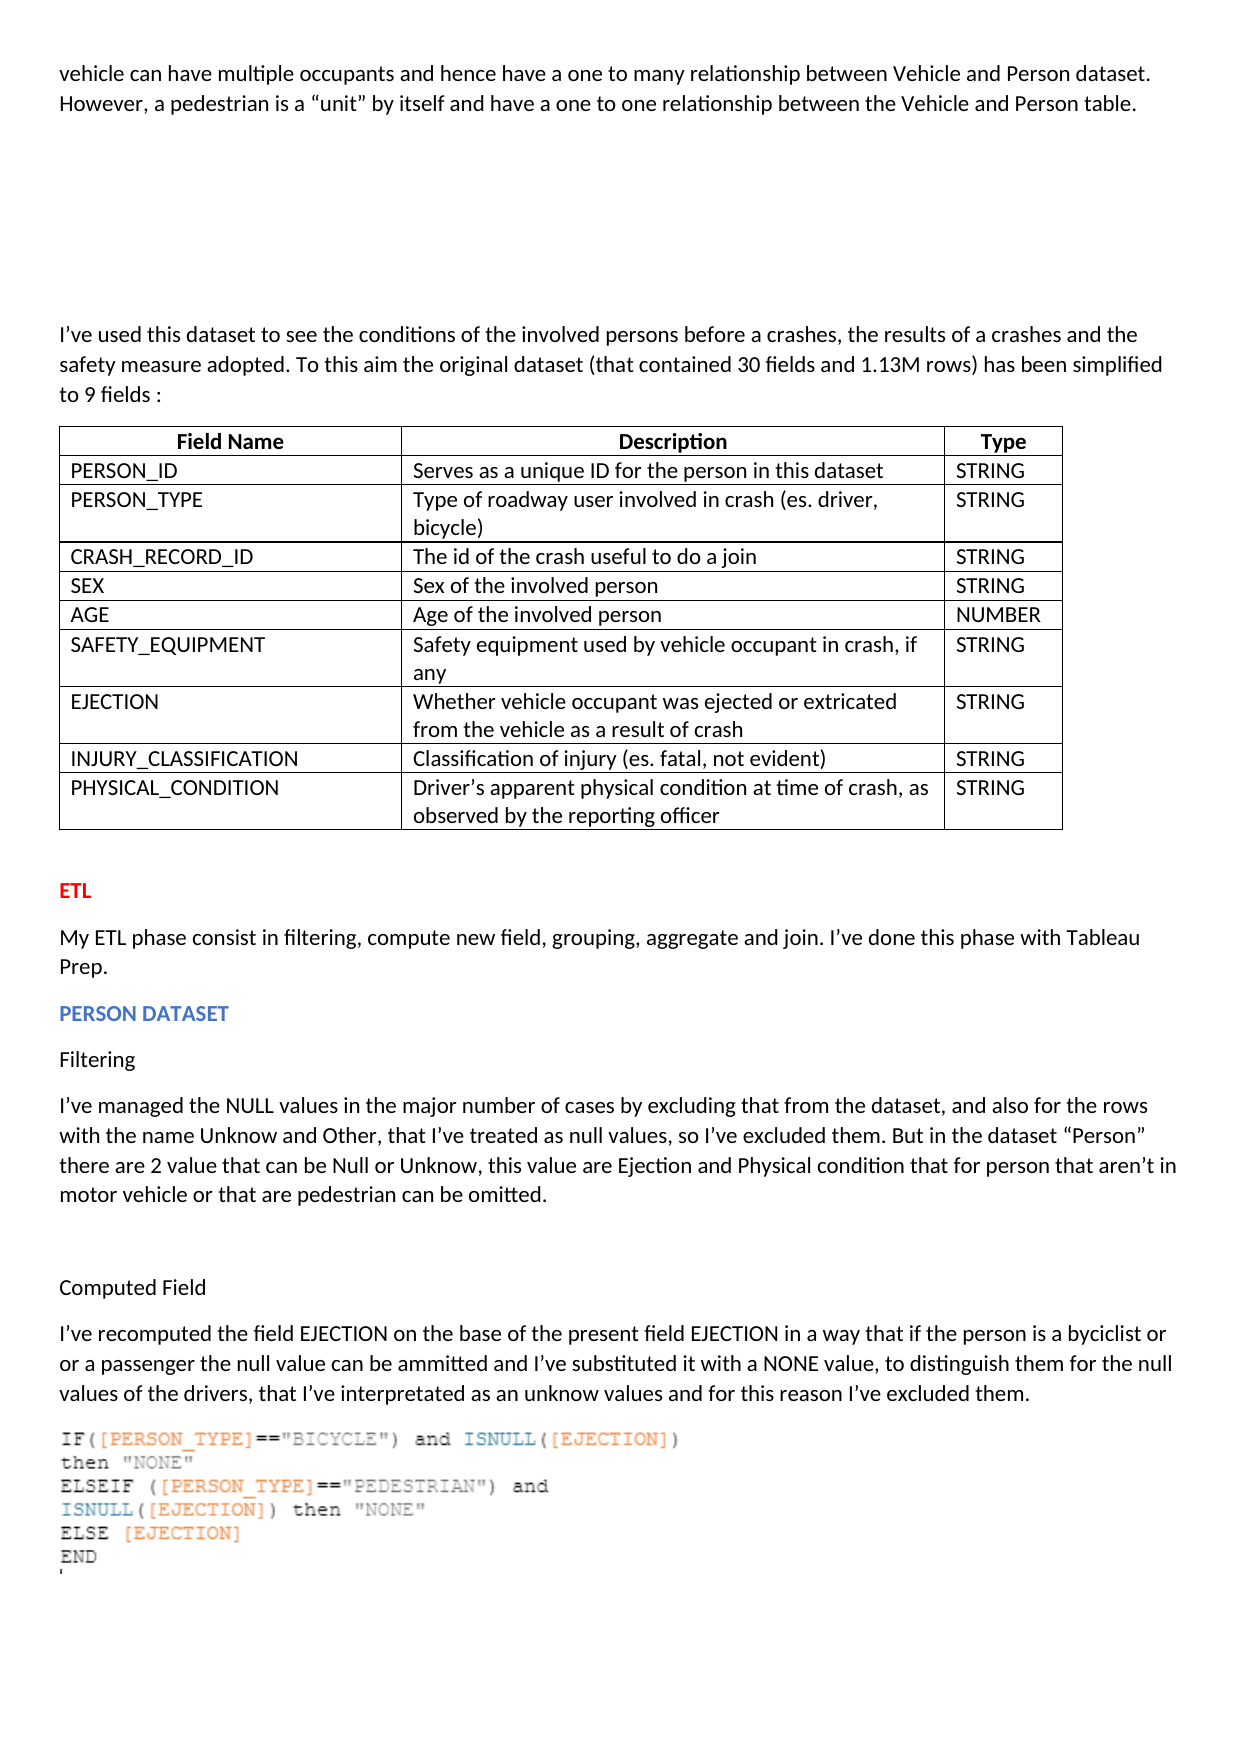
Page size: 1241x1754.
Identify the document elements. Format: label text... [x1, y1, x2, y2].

table_cell Serves as a unique ID for the person in this dataset [402, 456, 944, 484]
table_cell Whether vehicle occupant was ejected or extricated from the vehicle as a result of crash [402, 687, 944, 743]
table_cell Classification of injury (es. fatal, not evident) [402, 744, 944, 772]
table_cell STRING [945, 543, 1062, 571]
table_cell INJURY_CLASSIFICATION [60, 744, 401, 772]
table_cell STRING [945, 630, 1062, 686]
table_cell Driver’s apparent physical condition at time of crash, as observed by the reporting officer [402, 773, 944, 829]
table_cell SEX [60, 572, 401, 599]
table_cell PHYSICAL_CONDITION [60, 773, 401, 829]
table_cell Age of the involved person [402, 601, 944, 629]
text ETL [59, 876, 1181, 904]
table_header Field Name [60, 427, 401, 455]
table_cell NUMBER [945, 601, 1062, 629]
text vehicle can have multiple occupants and hence have a one to many relationship between Vehicle and Person dataset. However, a pedestrian is a “unit” by itself and have a one to one relationship between the Vehicle and Person table. [59, 59, 1181, 117]
table_cell Type of roadway user involved in crash (es. driver, bicycle) [402, 485, 944, 541]
table_cell STRING [945, 773, 1062, 829]
text PERSON DATASET [59, 999, 1181, 1027]
table_cell PERSON_TYPE [60, 485, 401, 541]
text Computed Field [59, 1273, 1181, 1301]
table_cell STRING [945, 456, 1062, 484]
table_cell Sex of the involved person [402, 572, 944, 599]
table_cell STRING [945, 572, 1062, 599]
table_cell CRASH_RECORD_ID [60, 543, 401, 571]
table_cell EJECTION [60, 687, 401, 743]
table_cell SAFETY_EQUIPMENT [60, 630, 401, 686]
text My ETL phase consist in filtering, compute new field, grouping, aggregate and join. I’ve done this phase with Tableau Prep. [59, 923, 1181, 980]
table_header Type [945, 427, 1062, 455]
table_cell STRING [945, 687, 1062, 743]
table_cell STRING [945, 744, 1062, 772]
text I’ve managed the NULL values in the major number of cases by excluding that from the dataset, and also for the rows with the name Unknow and Other, that I’ve treated as null values, so I’ve excluded them. But in the dataset “Person” there are 2 value that can be Null or Unknow, this value are Ejection and Physical condition that for person that aren’t in motor vehicle or that are pedestrian can be omitted. [59, 1091, 1181, 1208]
table_cell STRING [945, 485, 1062, 541]
table_cell Safety equipment used by vehicle occupant in crash, if any [402, 630, 944, 686]
table_cell AGE [60, 601, 401, 629]
table_cell PERSON_ID [60, 456, 401, 484]
table_header Description [402, 427, 944, 455]
text I’ve recomputed the field EJECTION on the base of the present field EJECTION in a way that if the person is a byciclist or or a passenger the null value can be ammitted and I’ve substituted it with a NONE value, to distinguish them for the null values of the drivers, that I’ve interpretated as an unknow values and for this reason I’ve excluded them. [59, 1319, 1181, 1407]
table_cell The id of the crash useful to do a join [402, 543, 944, 571]
text I’ve used this dataset to see the conditions of the involved persons before a crashes, the results of a crashes and the safety measure adopted. To this aim the original dataset (that contained 30 fields and 1.13M rows) has been simplified to 9 fields : [59, 321, 1181, 408]
text Filtering [59, 1045, 1181, 1073]
